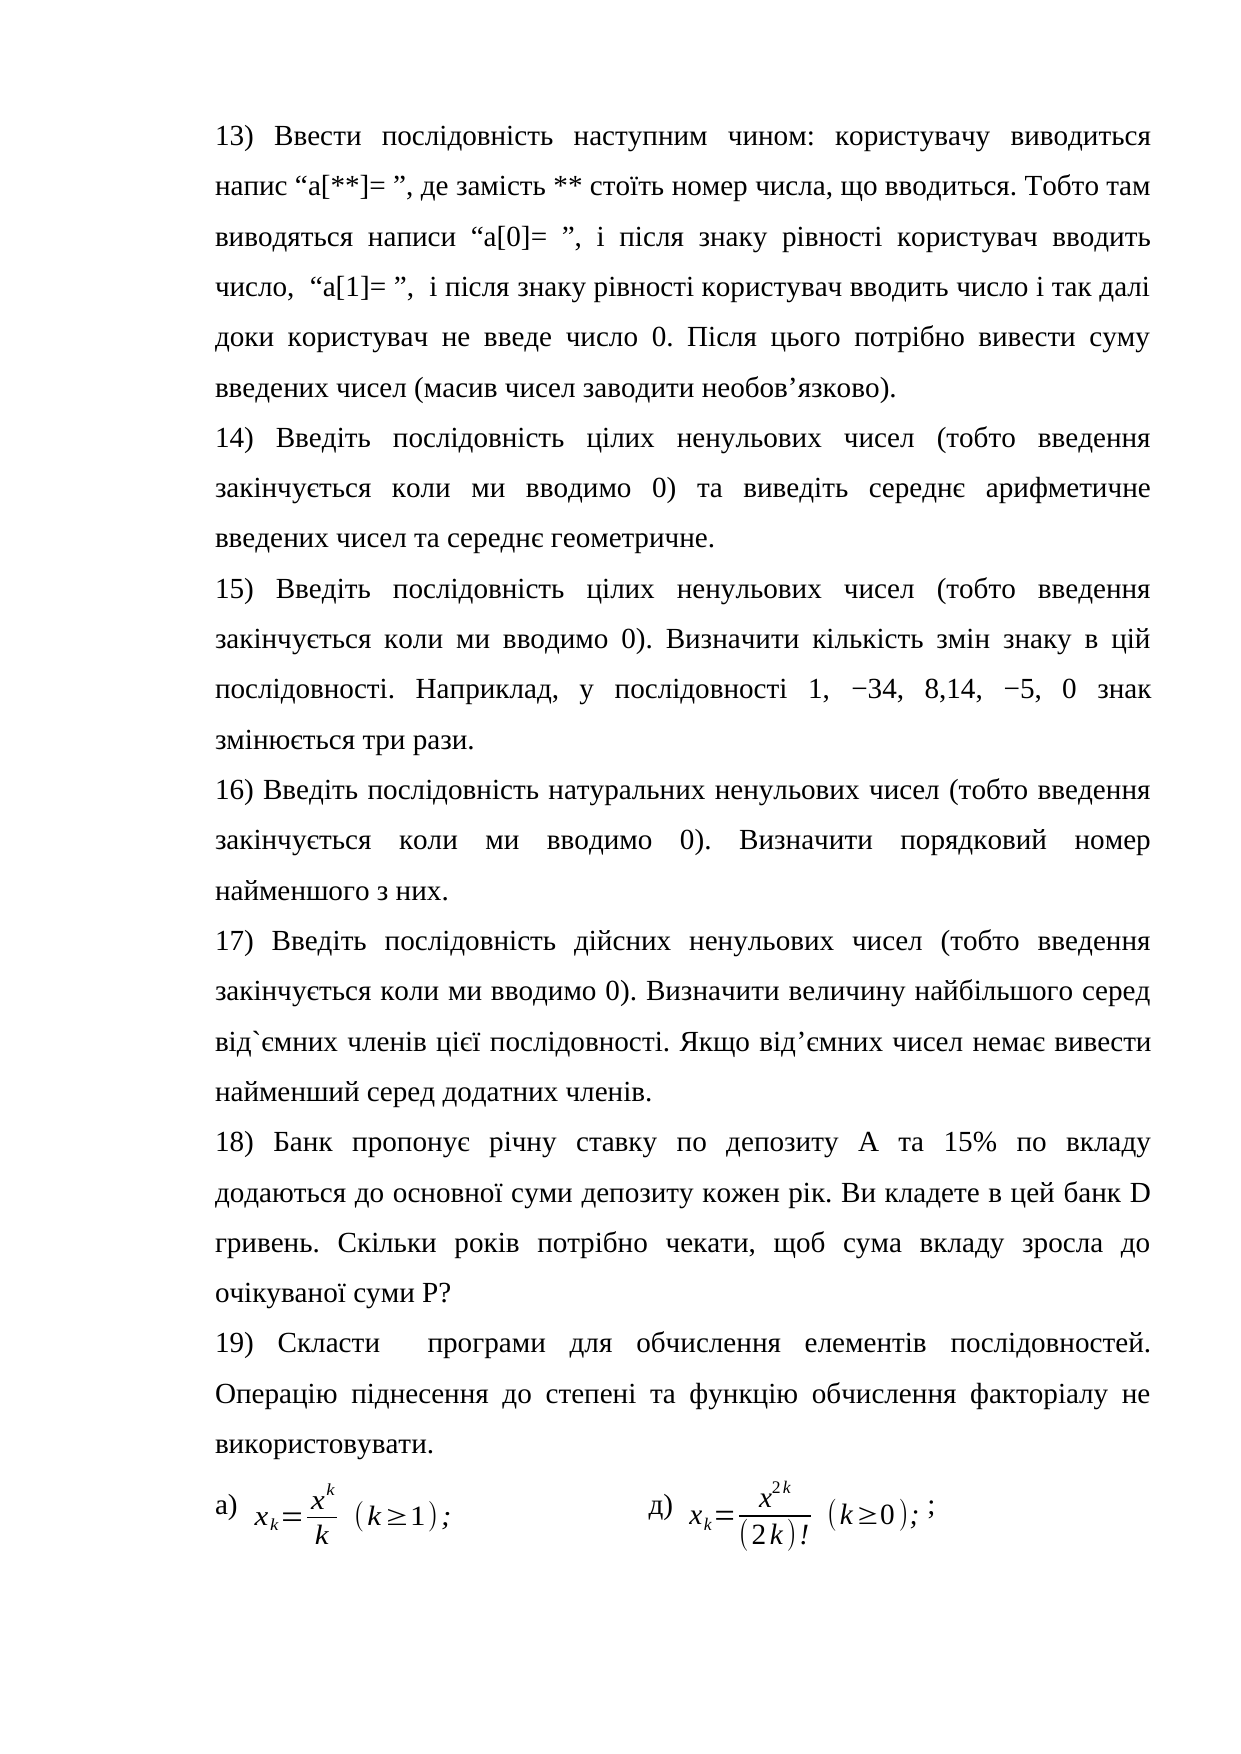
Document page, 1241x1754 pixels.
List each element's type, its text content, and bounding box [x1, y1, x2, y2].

text 17) Введіть послідовність дійсних ненульових чисел (тобто введення закінчується коли ми вводимо 0). Визначити величину найбільшого серед від`ємних членів цієї послідовності. Якщо від’ємних чисел немає вивести найменший серед додатних членів. [215, 923, 1152, 1108]
text 16) Введіть послідовність натуральних ненульових чисел (тобто введення закінчується коли ми вводимо 0). Визначити порядковий номер найменшого з них. [215, 772, 1152, 906]
text а) д) ; [215, 1477, 1152, 1553]
text 15) Введіть послідовність цілих ненульових чисел (тобто введення закінчується коли ми вводимо 0). Визначити кількість змін знаку в цій послідовності. Наприклад, у послідовності 1, −34, 8,14, −5, 0 знак змінюється три рази. [215, 571, 1152, 755]
text 14) Введіть послідовність цілих ненульових чисел (тобто введення закінчується коли ми вводимо 0) та виведіть середнє арифметичне введених чисел та середнє геометричне. [215, 420, 1152, 554]
text 18) Банк пропонує річну ставку по депозиту A та 15% по вкладу додаються до основної суми депозиту кожен рік. Ви кладете в цей банк D гривень. Скільки років потрібно чекати, щоб сума вкладу зросла до очікуваної суми P? [215, 1124, 1152, 1309]
text 13) Ввести послідовність наступним чином: користувачу виводиться напис “a[**]= ”, де замість ** стоїть номер числа, що вводиться. Тобто там виводяться написи “a[0]= ”, і після знаку рівності користувач вводить число, “a[1]= ”, і після знаку рівності користувач вводить число і так далі доки користувач не введе число 0. Після цього потрібно вивести суму введених чисел (масив чисел заводити необов’язково). [215, 118, 1152, 403]
text 19) Скласти програми для обчислення елементів послідовностей. Операцію піднесення до степені та функцію обчислення факторіалу не використовувати. [215, 1326, 1152, 1460]
